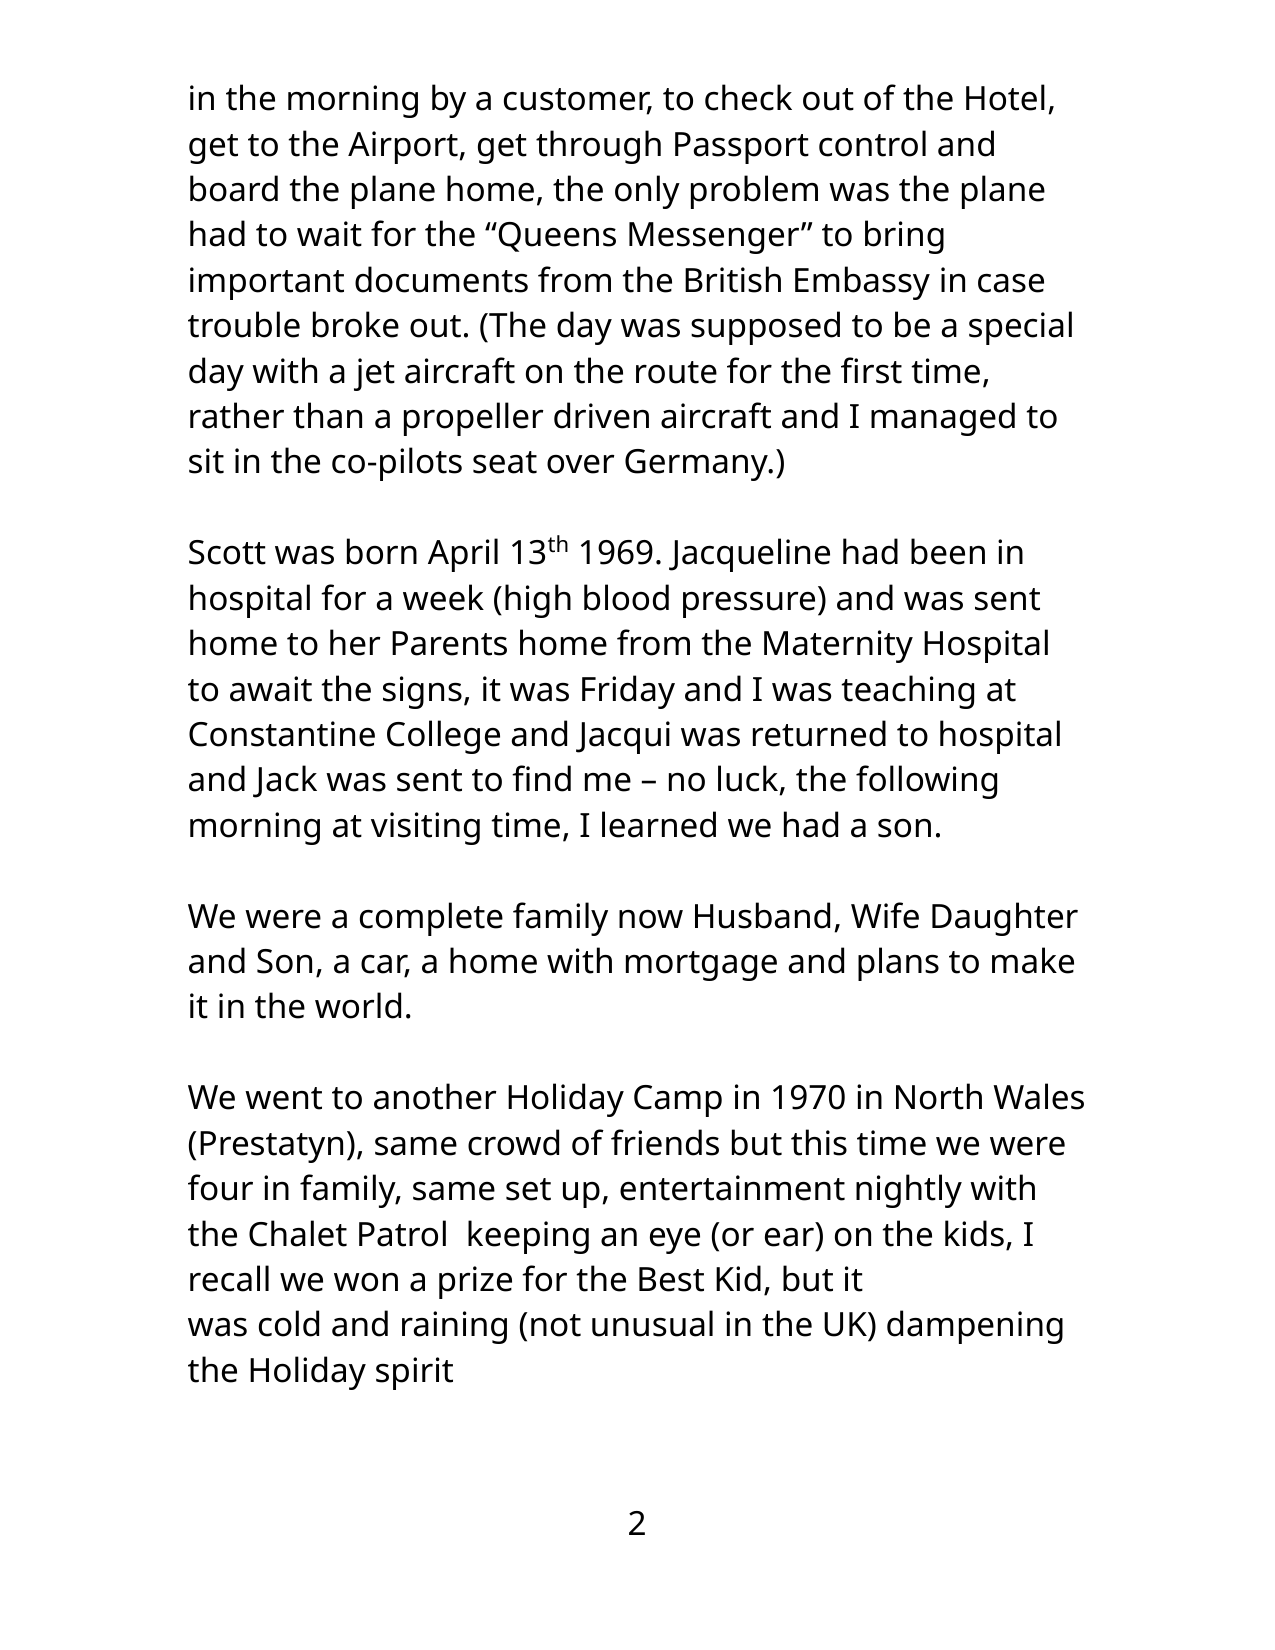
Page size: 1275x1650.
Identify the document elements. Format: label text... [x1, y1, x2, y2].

text was cold and raining (not unusual in the UK) dampening the Holiday spirit [187, 1301, 1087, 1392]
text We were a complete family now Husband, Wife Daughter and Son, a car, a home with mortgage and plans to make it in the world. [187, 892, 1087, 1029]
text Scott was born April 13th 1969. Jacqueline had been in hospital for a week (high blood pressure) and was sent home to her Parents home from the Maternity Hospital to await the signs, it was Friday and I was teaching at Constantine College and Jacqui was returned to hospital and Jack was sent to find me – no luck, the following morning at visiting time, I learned we had a son. [187, 529, 1087, 847]
text We went to another Holiday Camp in 1970 in North Wales (Prestatyn), same crowd of friends but this time we were four in family, same set up, entertainment nightly with the Chalet Patrol keeping an eye (or ear) on the kids, I recall we won a prize for the Best Kid, but it [187, 1074, 1087, 1301]
text in the morning by a customer, to check out of the Hotel, get to the Airport, get through Passport control and board the plane home, the only problem was the plane had to wait for the “Queens Messenger” to bring important documents from the British Embassy in case trouble broke out. (The day was supposed to be a special day with a jet aircraft on the route for the first time, rather than a propeller driven aircraft and I managed to sit in the co-pilots seat over Germany.) [187, 75, 1087, 484]
